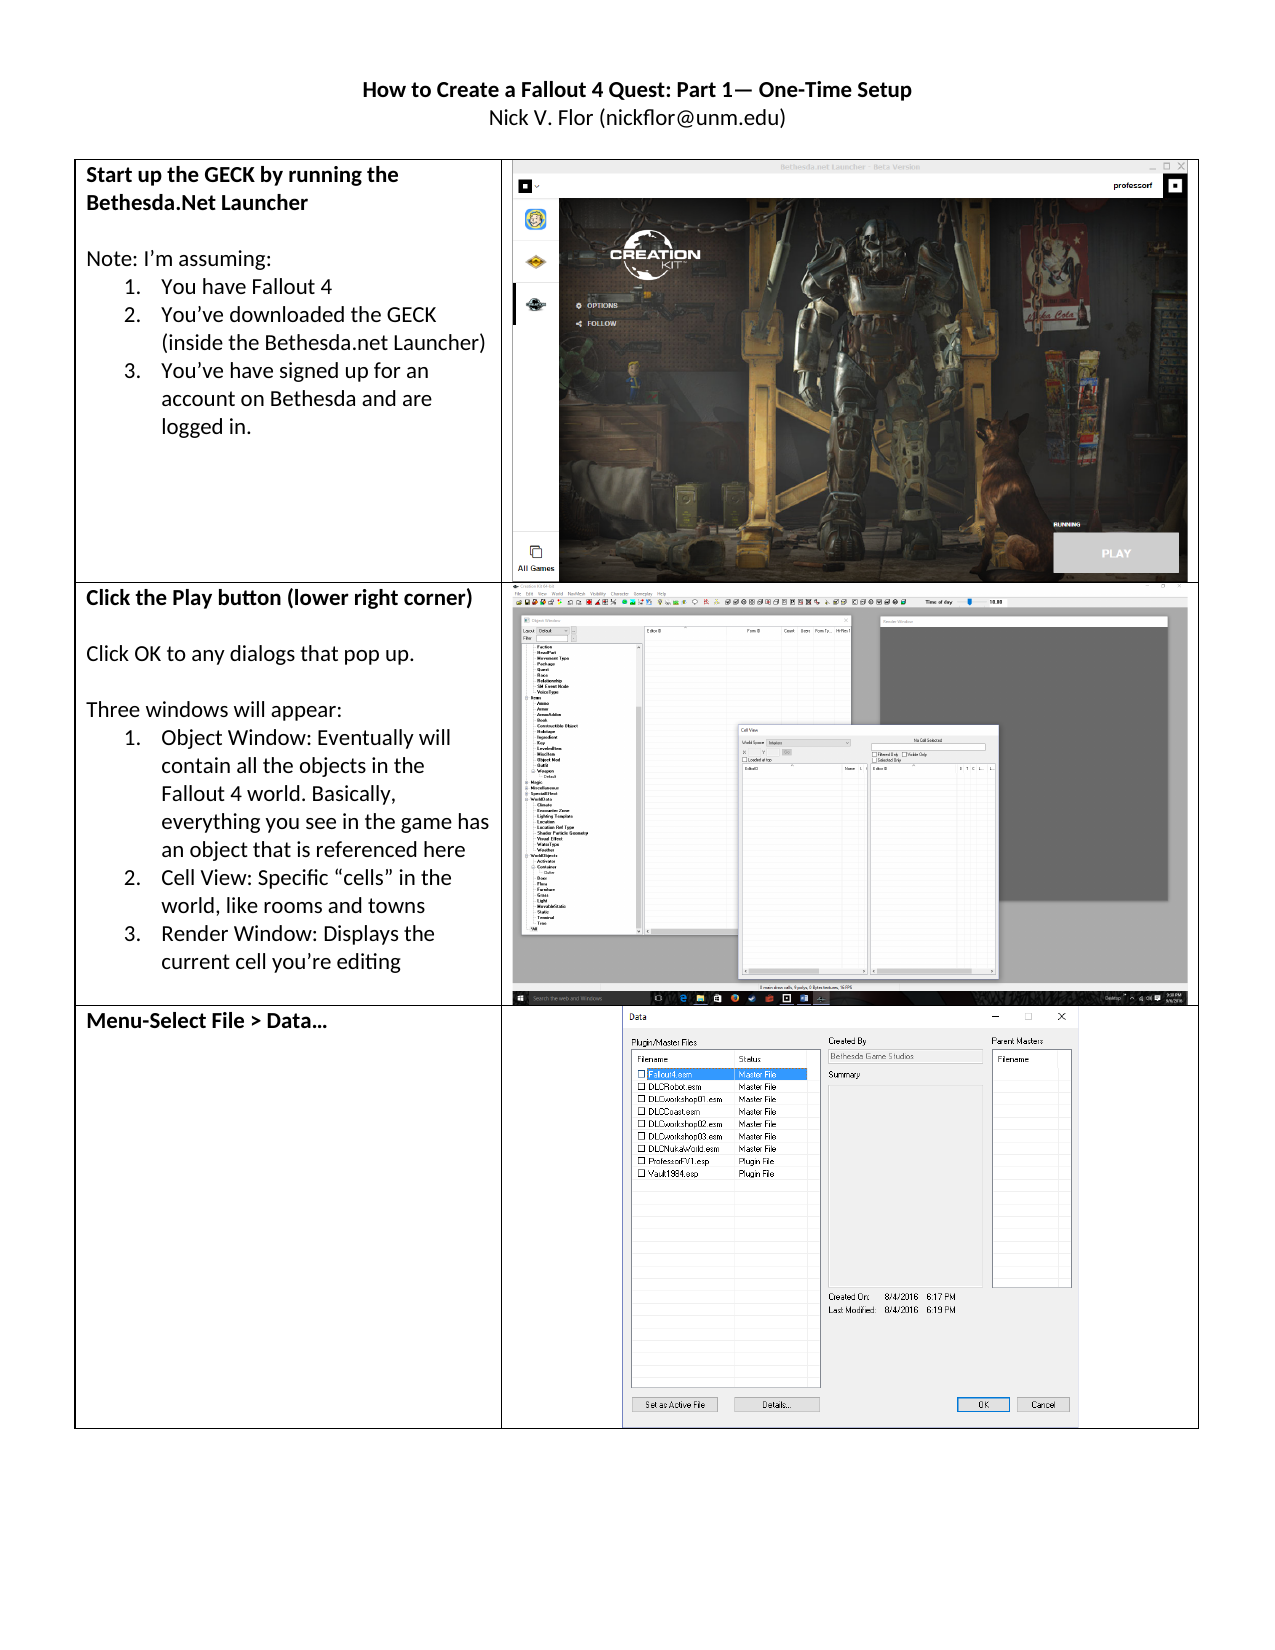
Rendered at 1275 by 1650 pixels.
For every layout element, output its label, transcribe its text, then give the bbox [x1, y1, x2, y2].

text How to Create a Fallout 4 Quest: Part 1— One-Time Setup [75, 75, 1200, 103]
table_cell Menu-Select File > Data… [76, 1006, 501, 1427]
text Nick V. Flor (nickflor@unm.edu) [75, 103, 1200, 131]
table_header [502, 160, 512, 582]
table_header Start up the GECK by running the Bethesda.Net Launcher Note: I’m assuming: You have Fallout 4 You’ve downloaded the GECK (inside the Bethesda.net Launcher) You’ve have signed up for an account on Bethesda and are logged in. [76, 160, 501, 582]
table_cell [502, 583, 512, 1005]
table_cell [1079, 1006, 1198, 1427]
table_cell Click the Play button (lower right corner) Click OK to any dialogs that pop up. Three windows will appear: Object Window: Eventually will contain all the objects in the Fallout 4 world. Basically, everything you see in the game has an object that is referenced here Cell View: Specific “cells” in the world, like rooms and towns Render Window: Displays the current cell you’re editing [76, 583, 501, 1005]
table_header [1188, 160, 1198, 582]
table_cell [1188, 583, 1198, 1005]
table_cell [502, 1006, 622, 1427]
